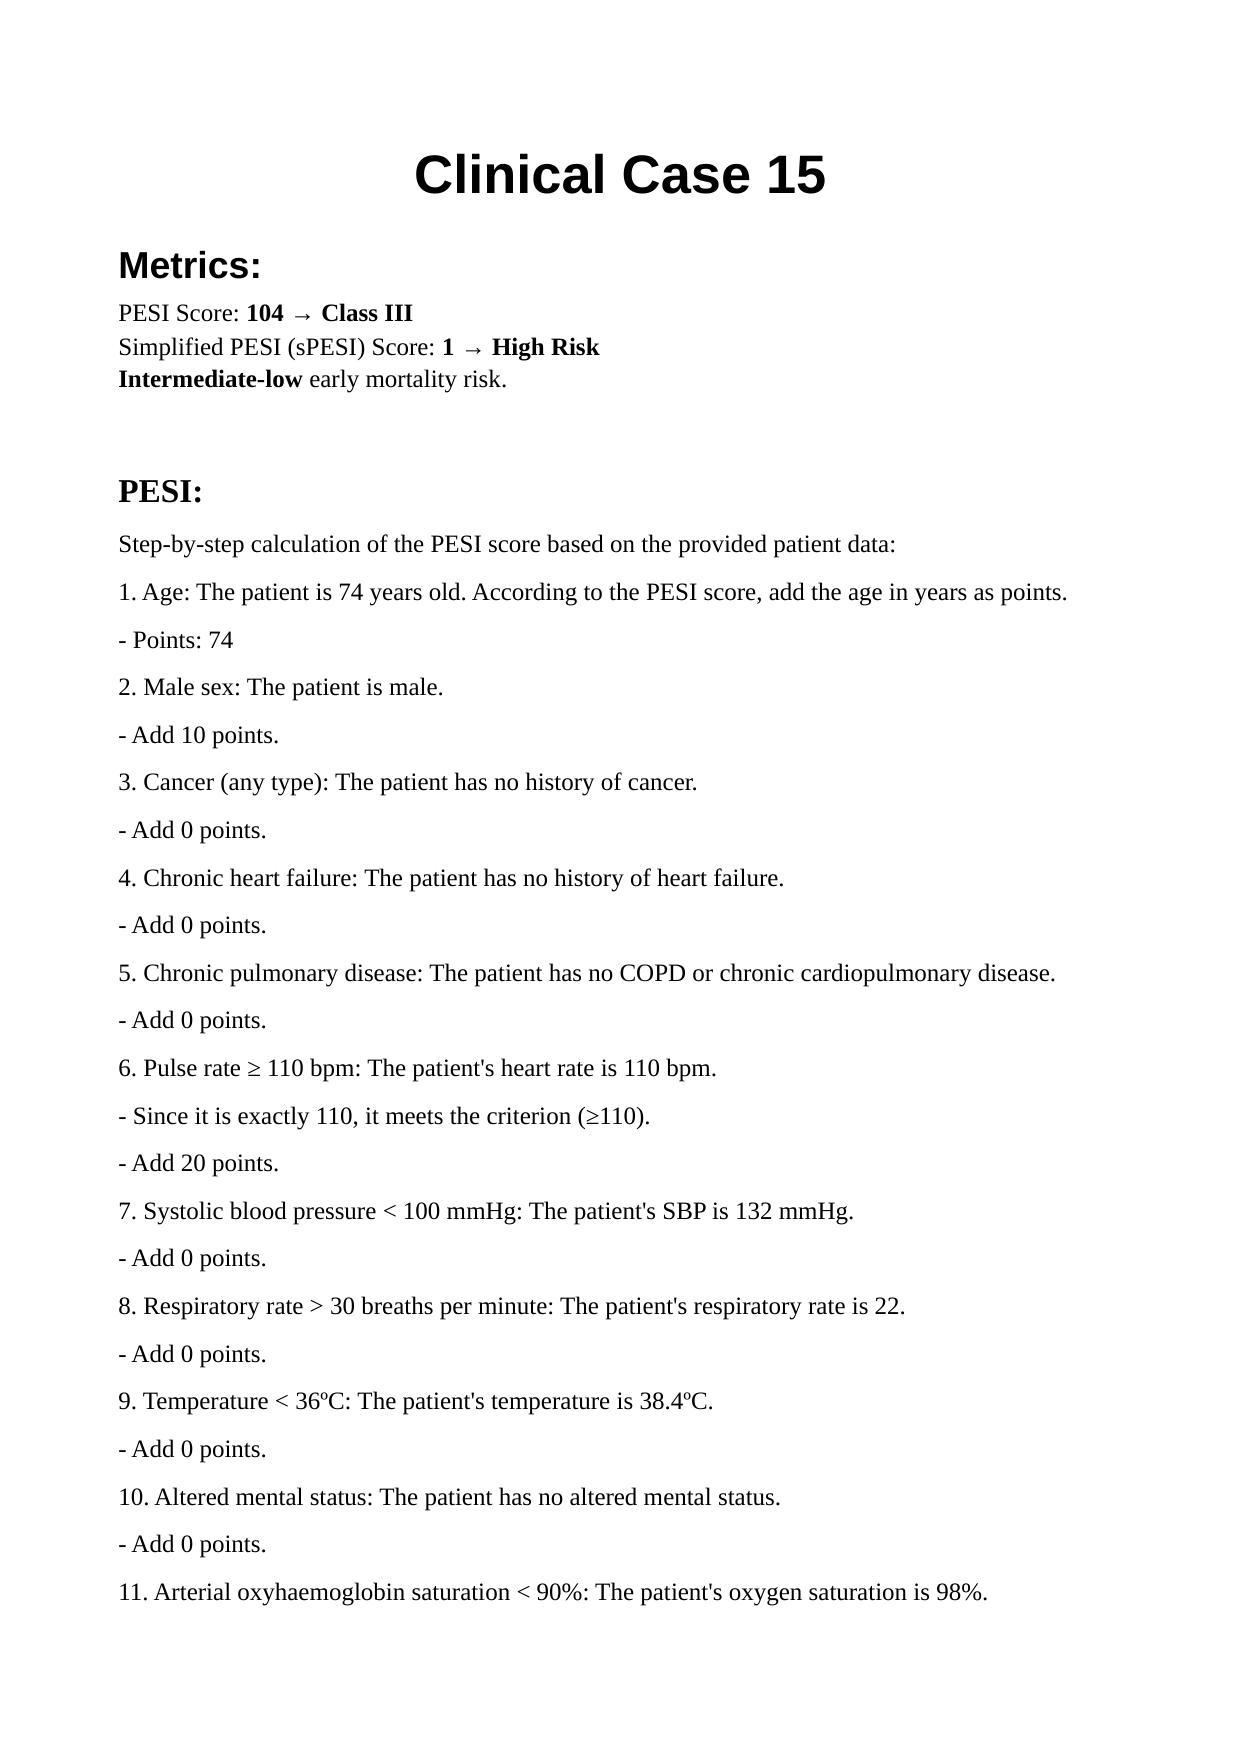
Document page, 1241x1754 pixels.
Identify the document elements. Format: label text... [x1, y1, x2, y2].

text - Add 10 points. [118, 720, 1122, 749]
text - Add 0 points. [118, 1529, 1122, 1558]
text - Add 0 points. [118, 1434, 1122, 1463]
text 7. Systolic blood pressure < 100 mmHg: The patient's SBP is 132 mmHg. [118, 1196, 1122, 1225]
text Step-by-step calculation of the PESI score based on the provided patient data: [118, 529, 1122, 558]
text - Add 0 points. [118, 1243, 1122, 1272]
text 4. Chronic heart failure: The patient has no history of heart failure. [118, 863, 1122, 891]
text - Since it is exactly 110, it meets the criterion (≥110). [118, 1101, 1122, 1129]
text PESI: [118, 471, 1122, 509]
text 9. Temperature < 36ºC: The patient's temperature is 38.4ºC. [118, 1386, 1122, 1415]
text 5. Chronic pulmonary disease: The patient has no COPD or chronic cardiopulmonary disease. [118, 958, 1122, 987]
text PESI Score: 104 → Class III Simplified PESI (sPESI) Score: 1 → High Risk Intermediate-low early mortality risk. [118, 298, 1122, 393]
text - Add 0 points. [118, 910, 1122, 939]
text - Add 0 points. [118, 815, 1122, 844]
text 10. Altered mental status: The patient has no altered mental status. [118, 1482, 1122, 1510]
text 3. Cancer (any type): The patient has no history of cancer. [118, 767, 1122, 796]
text 8. Respiratory rate > 30 breaths per minute: The patient's respiratory rate is 22. [118, 1291, 1122, 1320]
title Clinical Case 15 [118, 143, 1122, 205]
text - Add 0 points. [118, 1339, 1122, 1367]
text 11. Arterial oxyhaemoglobin saturation < 90%: The patient's oxygen saturation is 98%. [118, 1577, 1122, 1606]
text 1. Age: The patient is 74 years old. According to the PESI score, add the age in years as points. [118, 577, 1122, 606]
subtitle Metrics: [118, 243, 1122, 286]
text - Points: 74 [118, 625, 1122, 653]
text 2. Male sex: The patient is male. [118, 672, 1122, 701]
text 6. Pulse rate ≥ 110 bpm: The patient's heart rate is 110 bpm. [118, 1053, 1122, 1082]
text - Add 0 points. [118, 1006, 1122, 1034]
text - Add 20 points. [118, 1148, 1122, 1177]
